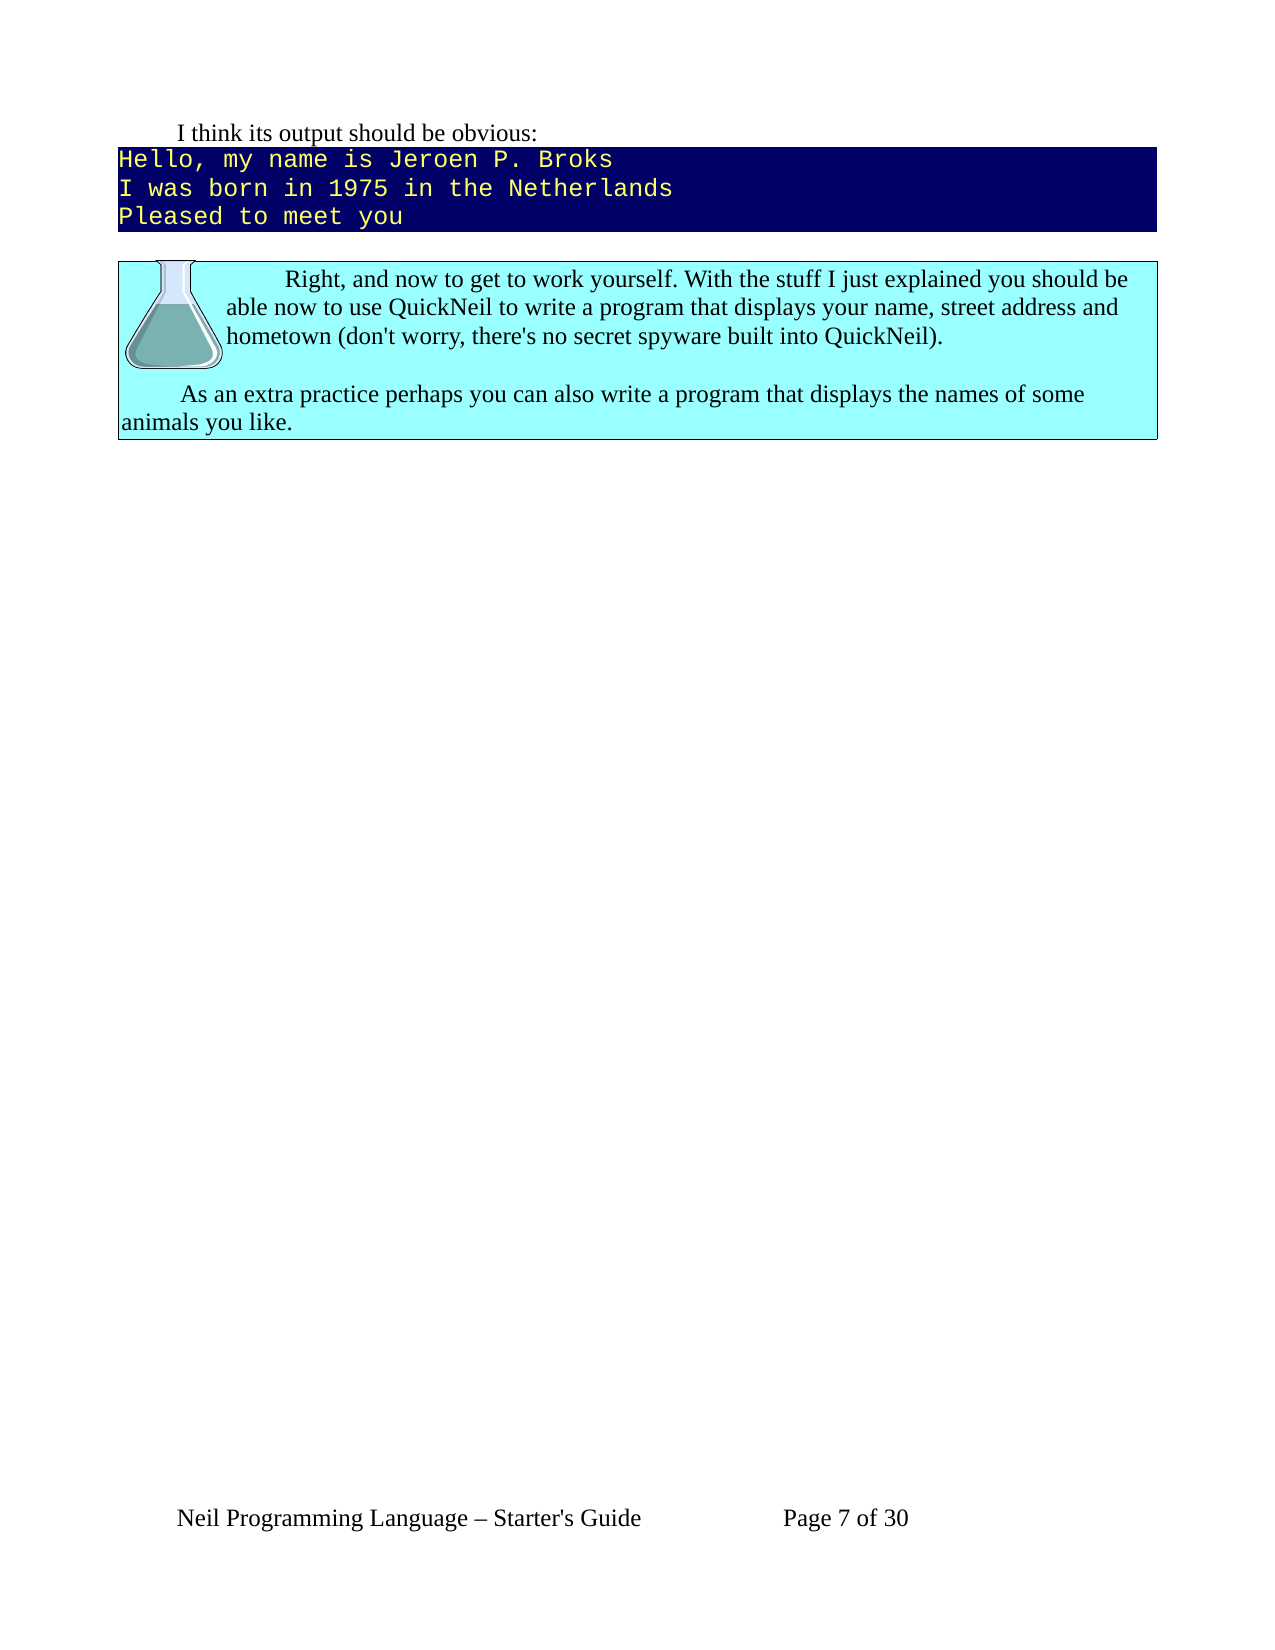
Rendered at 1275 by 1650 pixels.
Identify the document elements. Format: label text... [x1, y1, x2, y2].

text I think its output should be obvious: [118, 118, 1157, 147]
text Right, and now to get to work yourself. With the stuff I just explained you should be able now to use QuickNeil to write a program that displays your name, street address and hometown (don't worry, there's no secret spyware built into QuickNeil). [223, 262, 1157, 347]
text Pleased to meet you [118, 203, 1157, 232]
text I was born in 1975 in the Netherlands [118, 175, 1157, 203]
picture [125, 260, 223, 369]
text Hello, my name is Jeroen P. Broks [118, 147, 1157, 175]
text As an extra practice perhaps you can also write a program that displays the names of some animals you like. [119, 376, 1157, 439]
